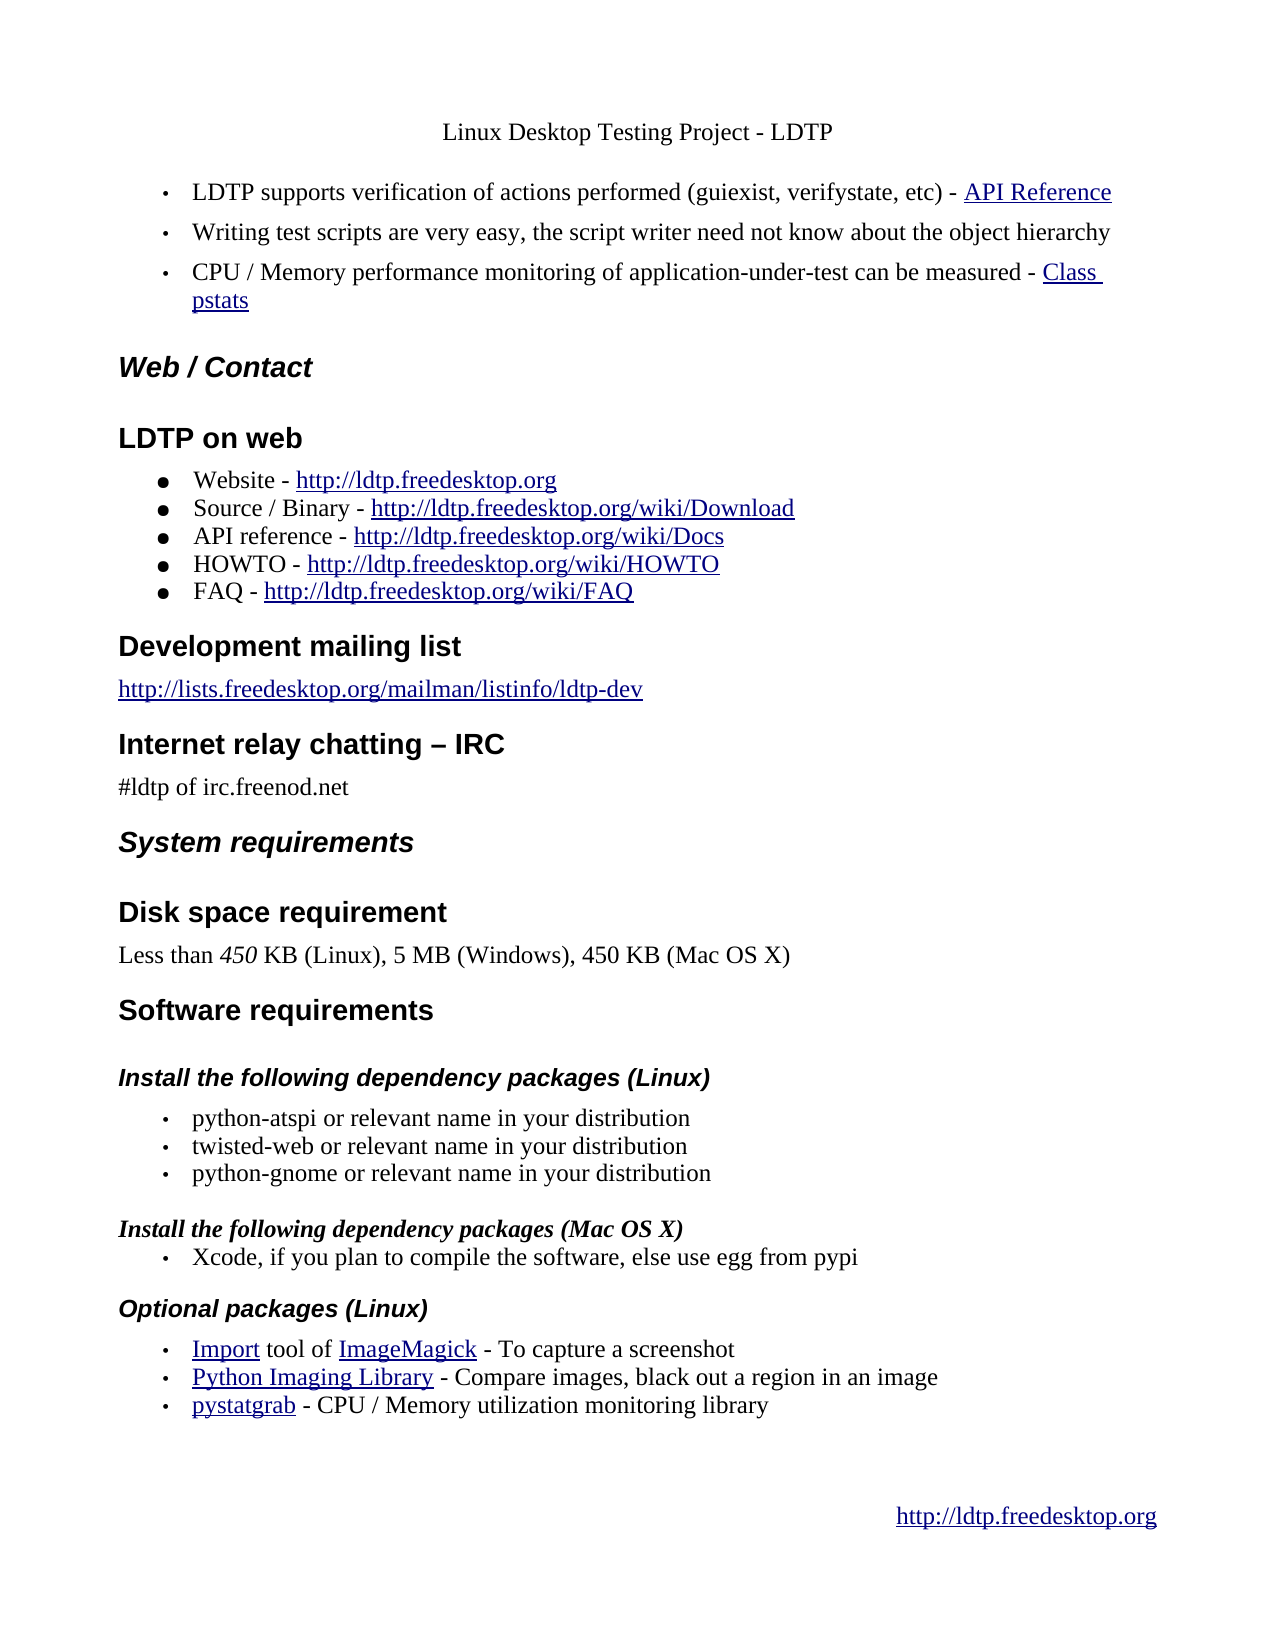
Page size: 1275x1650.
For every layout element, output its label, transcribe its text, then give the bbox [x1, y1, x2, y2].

list python-atspi or relevant name in your distribution [162, 1104, 1157, 1132]
list Writing test scripts are very easy, the script writer need not know about the object hierarchy [162, 218, 1157, 246]
subtitle System requirements [118, 826, 1157, 858]
subtitle Install the following dependency packages (Linux) [118, 1064, 1157, 1092]
list FAQ - http://ldtp.freedesktop.org/wiki/FAQ [156, 577, 1157, 605]
list Website - http://ldtp.freedesktop.org [156, 467, 1157, 494]
subtitle Optional packages (Linux) [118, 1295, 1157, 1323]
subtitle LDTP on web [118, 422, 1157, 454]
subtitle Development mailing list [118, 630, 1157, 663]
list LDTP supports verification of actions performed (guiexist, verifystate, etc) - API Reference [162, 178, 1157, 206]
list API reference - http://ldtp.freedesktop.org/wiki/Docs [156, 522, 1157, 550]
subtitle Software requirements [118, 994, 1157, 1026]
list CPU / Memory performance monitoring of application-under-test can be measured - Class pstats [162, 258, 1157, 314]
list Source / Binary - http://ldtp.freedesktop.org/wiki/Download [156, 494, 1157, 522]
list python-gnome or relevant name in your distribution [162, 1159, 1157, 1187]
list HOWTO - http://ldtp.freedesktop.org/wiki/HOWTO [156, 550, 1157, 577]
list Xcode, if you plan to compile the software, else use egg from pypi [162, 1243, 1157, 1270]
list Import tool of ImageMagick - To capture a screenshot [162, 1336, 1157, 1363]
text Less than 450 KB (Linux), 5 MB (Windows), 450 KB (Mac OS X) [118, 941, 1157, 969]
subtitle Web / Contact [118, 351, 1157, 384]
text http://lists.freedesktop.org/mailman/listinfo/ldtp-dev [118, 675, 1157, 703]
subtitle Internet relay chatting – IRC [118, 728, 1157, 761]
text #ldtp of irc.freenod.net [118, 773, 1157, 801]
list Python Imaging Library - Compare images, black out a region in an image [162, 1363, 1157, 1391]
list pystatgrab - CPU / Memory utilization monitoring library [162, 1391, 1157, 1419]
list twisted-web or relevant name in your distribution [162, 1132, 1157, 1159]
subtitle Disk space requirement [118, 896, 1157, 928]
text Install the following dependency packages (Mac OS X) [118, 1215, 1157, 1243]
